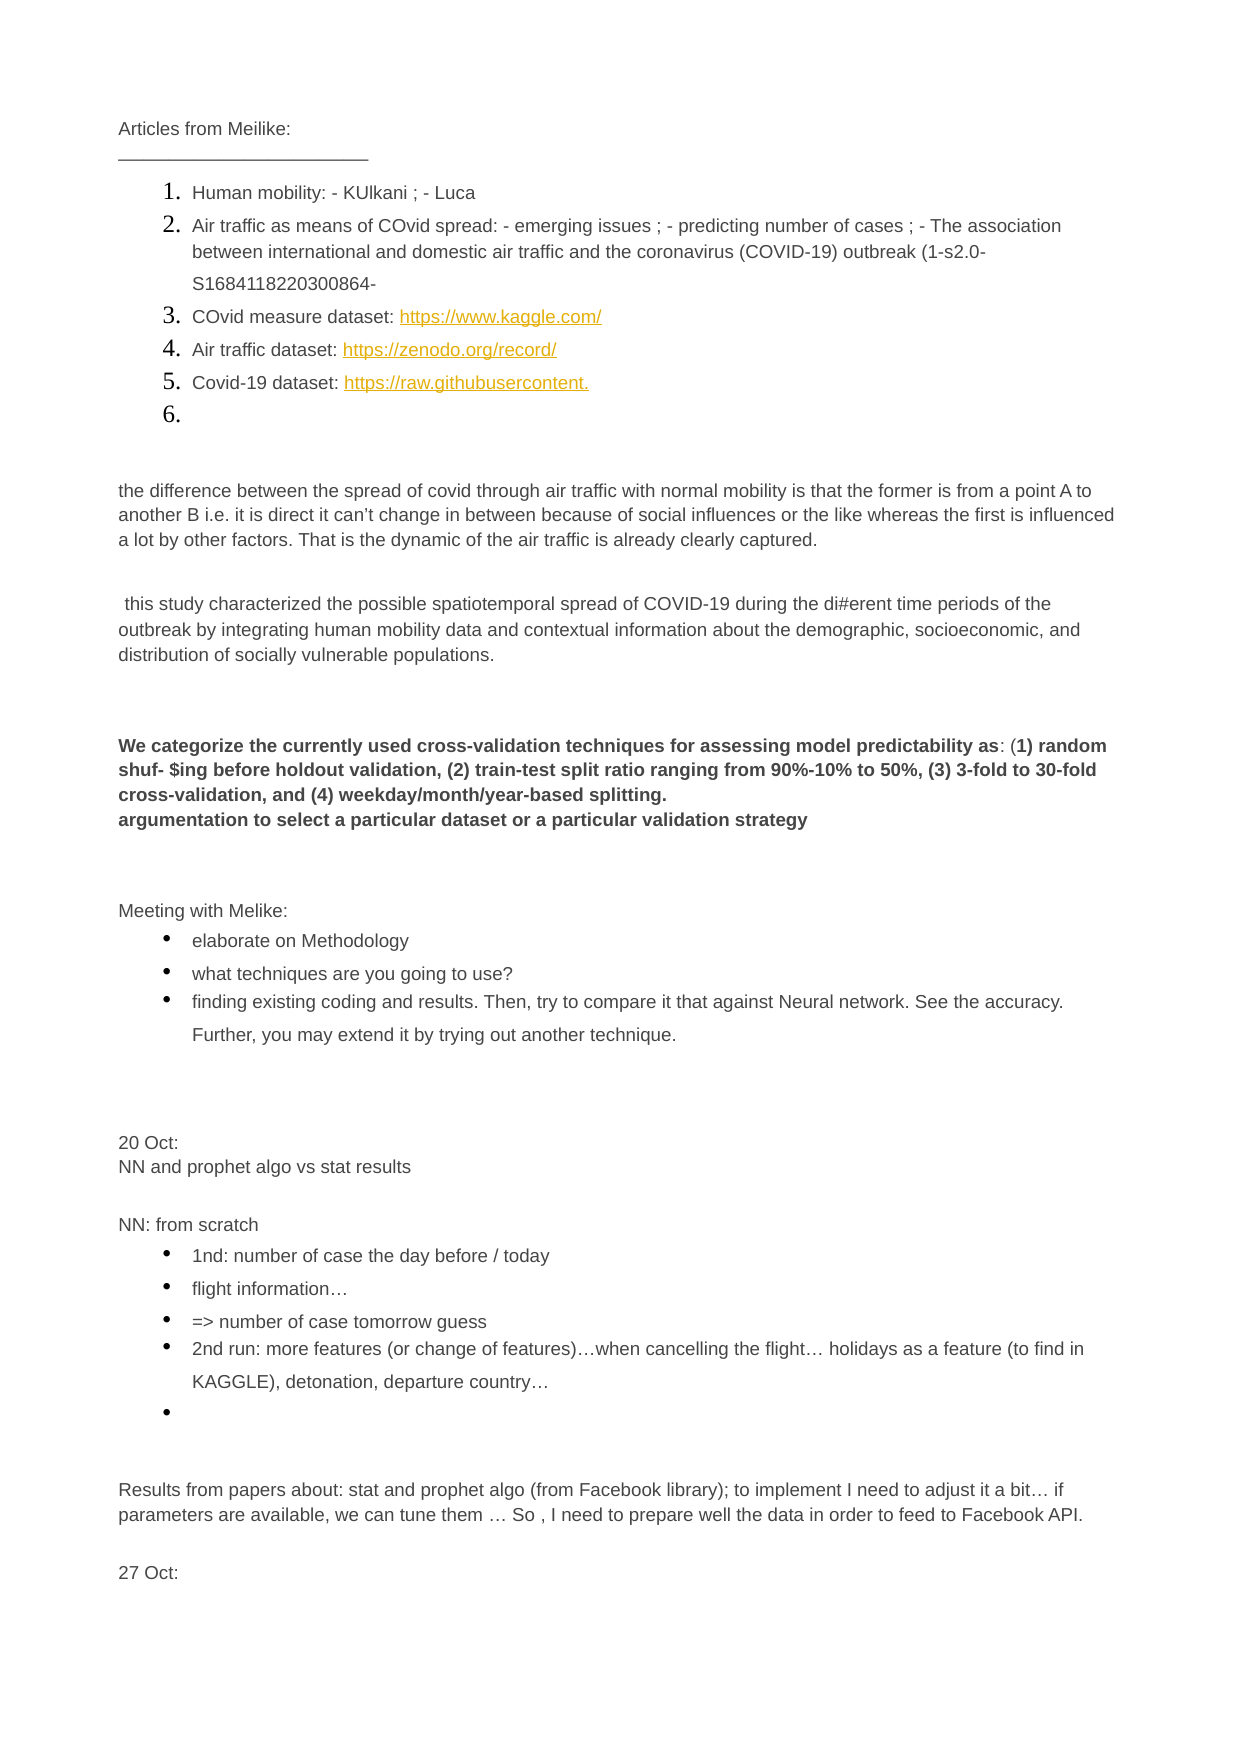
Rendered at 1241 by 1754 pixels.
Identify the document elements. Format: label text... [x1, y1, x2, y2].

text Results from papers about: stat and prophet algo (from Facebook library); to implement I need to adjust it a bit… if parameters are available, we can tune them … So , I need to prepare well the data in order to feed to Facebook API. [118, 1479, 1122, 1525]
text argumentation to select a particular dataset or a particular validation strategy [118, 809, 1122, 830]
text Articles from Meilike: [118, 118, 1122, 140]
list => number of case tomorrow guess [162, 1305, 1122, 1334]
list finding existing coding and results. Then, try to compare it that against Neural network. See the accuracy. Further, you may extend it by trying out another technique. [162, 991, 1122, 1047]
text NN: from scratch [118, 1214, 1122, 1236]
text this study characterized the possible spatiotemporal spread of COVID-19 during the di#erent time periods of the outbreak by integrating human mobility data and contextual information about the demographic, socioeconomic, and distribution of socially vulnerable populations. [118, 587, 1122, 665]
list Air traffic as means of COvid spread: - emerging issues ; - predicting number of cases ; - The association between international and domestic air traffic and the coronavirus (COVID-19) outbreak (1-s2.0-S1684118220300864- [162, 209, 1122, 296]
list Human mobility: - KUlkani ; - Luca [162, 176, 1122, 205]
list COvid measure dataset: https://www.kaggle.com/ [162, 300, 1122, 328]
list Air traffic dataset: https://zenodo.org/record/ [162, 333, 1122, 362]
list Covid-19 dataset: https://raw.githubusercontent. [162, 366, 1122, 394]
list 1nd: number of case the day before / today [162, 1239, 1122, 1268]
text —————————— [118, 143, 1122, 172]
text 27 Oct: [118, 1561, 1122, 1583]
text NN and prophet algo vs stat results [118, 1156, 1122, 1178]
list what techniques are you going to use? [162, 957, 1122, 986]
text the difference between the spread of covid through air traffic with normal mobility is that the former is from a point A to another B i.e. it is direct it can’t change in between because of social influences or the like whereas the first is influenced a lot by other factors. That is the dynamic of the air traffic is already clearly captured. [118, 479, 1122, 551]
list elaborate on Methodology [162, 924, 1122, 953]
list flight information… [162, 1272, 1122, 1301]
text 20 Oct: [118, 1131, 1122, 1153]
list 2nd run: more features (or change of features)…when cancelling the flight… holidays as a feature (to find in KAGGLE), detonation, departure country… [162, 1338, 1122, 1394]
text We categorize the currently used cross-validation techniques for assessing model predictability as: (1) random shuf- $ing before holdout validation, (2) train-test split ratio ranging from 90%-10% to 50%, (3) 3-fold to 30-fold cross-validation, and (4) weekday/month/year-based splitting. [118, 734, 1122, 806]
text Meeting with Melike: [118, 900, 1122, 921]
